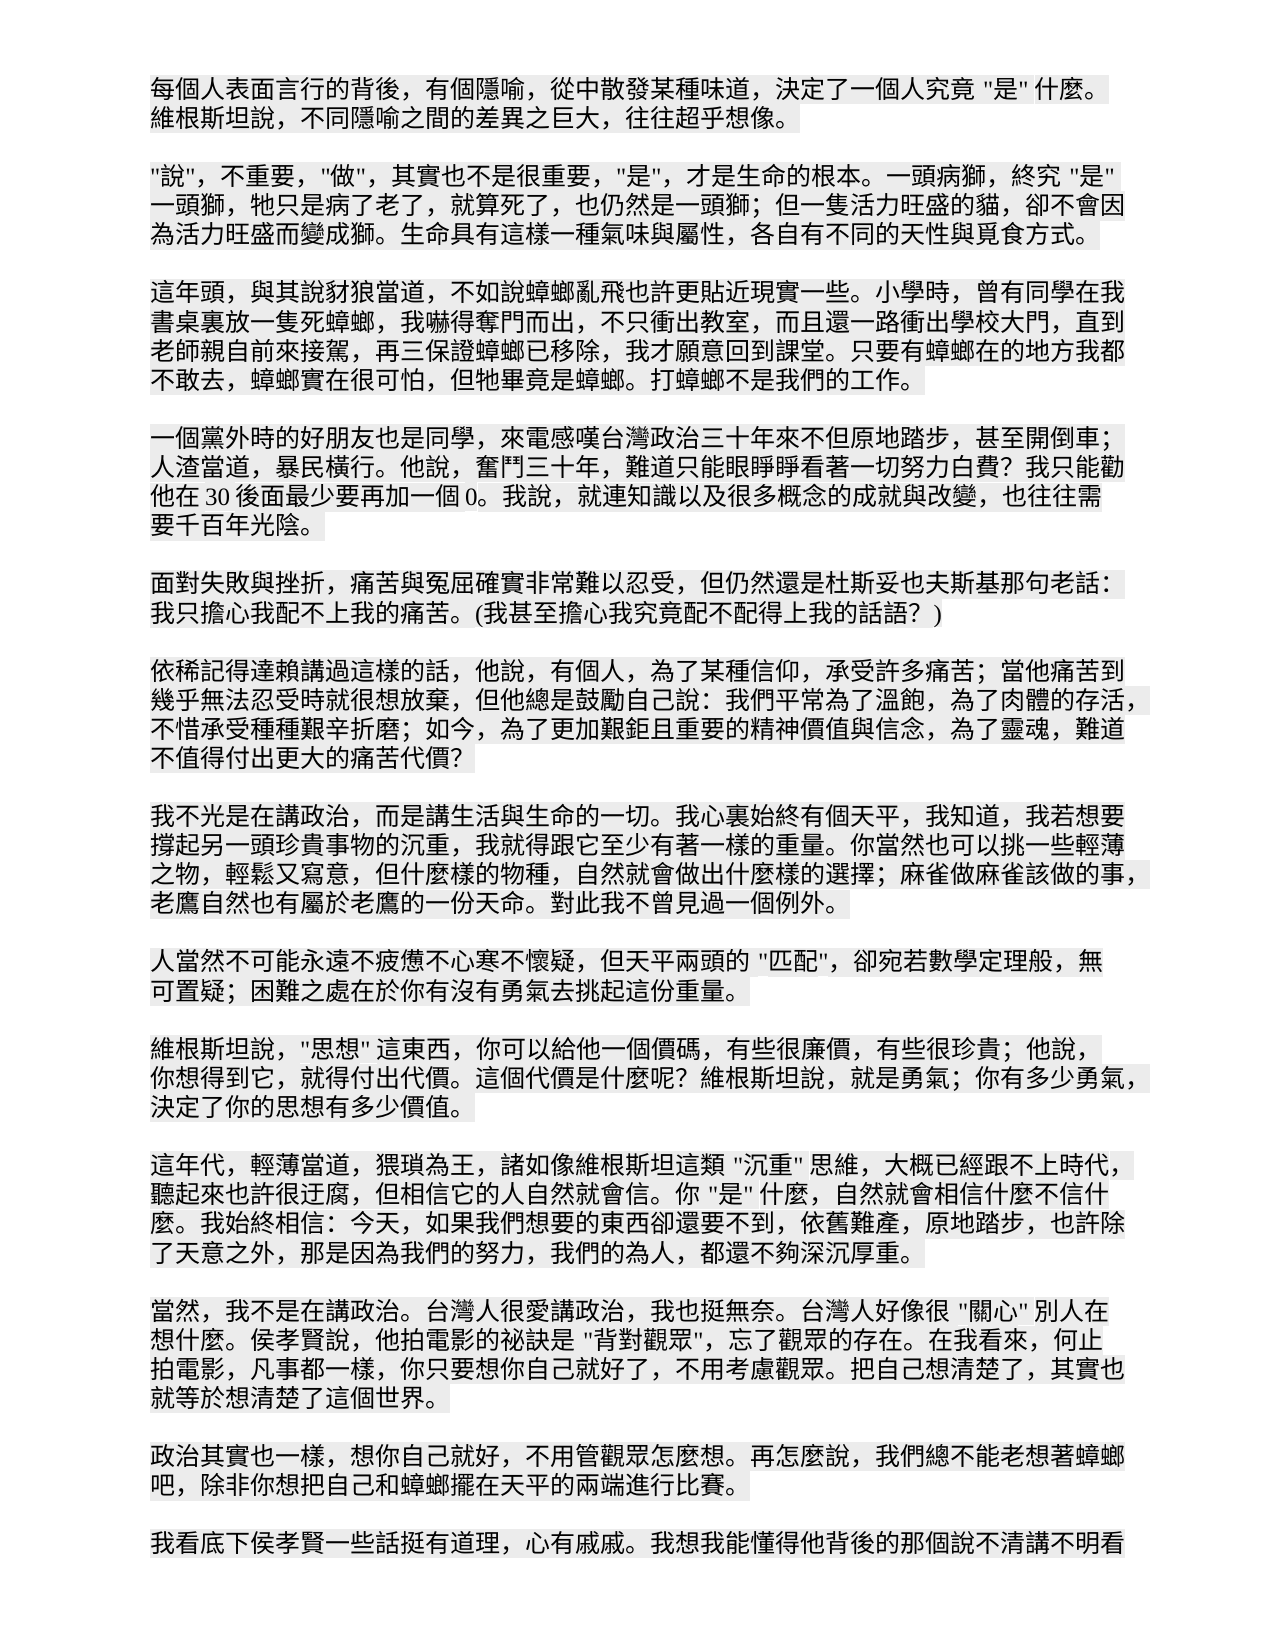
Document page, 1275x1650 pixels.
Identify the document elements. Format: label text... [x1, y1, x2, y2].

text 每個人表面言行的背後，有個隱喻，從中散發某種味道，決定了一個人究竟 "是" 什麼。維根斯坦說，不同隱喻之間的差異之巨大，往往超乎想像。 "說"，不重要，"做"，其實也不是很重要，"是"，才是生命的根本。一頭病獅，終究 "是" 一頭獅，牠只是病了老了，就算死了，也仍然是一頭獅；但一隻活力旺盛的貓，卻不會因為活力旺盛而變成獅。生命具有這樣一種氣味與屬性，各自有不同的天性與覓食方式。 這年頭，與其說豺狼當道，不如說蟑螂亂飛也許更貼近現實一些。小學時，曾有同學在我書桌裏放一隻死蟑螂，我嚇得奪門而出，不只衝出教室，而且還一路衝出學校大門，直到老師親自前來接駕，再三保證蟑螂已移除，我才願意回到課堂。只要有蟑螂在的地方我都不敢去，蟑螂實在很可怕，但牠畢竟是蟑螂。打蟑螂不是我們的工作。 一個黨外時的好朋友也是同學，來電感嘆台灣政治三十年來不但原地踏步，甚至開倒車；人渣當道，暴民橫行。他說，奮鬥三十年，難道只能眼睜睜看著一切努力白費？我只能勸他在30後面最少要再加一個0。我說，就連知識以及很多概念的成就與改變，也往往需要千百年光陰。 面對失敗與挫折，痛苦與冤屈確實非常難以忍受，但仍然還是杜斯妥也夫斯基那句老話：我只擔心我配不上我的痛苦。(我甚至擔心我究竟配不配得上我的話語？) 依稀記得達賴講過這樣的話，他說，有個人，為了某種信仰，承受許多痛苦；當他痛苦到幾乎無法忍受時就很想放棄，但他總是鼓勵自己說：我們平常為了溫飽，為了肉體的存活，不惜承受種種艱辛折磨；如今，為了更加艱鉅且重要的精神價值與信念，為了靈魂，難道不值得付出更大的痛苦代價？ 我不光是在講政治，而是講生活與生命的一切。我心裏始終有個天平，我知道，我若想要撐起另一頭珍貴事物的沉重，我就得跟它至少有著一樣的重量。你當然也可以挑一些輕薄之物，輕鬆又寫意，但什麼樣的物種，自然就會做出什麼樣的選擇；麻雀做麻雀該做的事，老鷹自然也有屬於老鷹的一份天命。對此我不曾見過一個例外。 人當然不可能永遠不疲憊不心寒不懷疑，但天平兩頭的 "匹配"，卻宛若數學定理般，無可置疑；困難之處在於你有沒有勇氣去挑起這份重量。 維根斯坦說，"思想" 這東西，你可以給他一個價碼，有些很廉價，有些很珍貴；他說，你想得到它，就得付出代價。這個代價是什麼呢？維根斯坦說，就是勇氣；你有多少勇氣，決定了你的思想有多少價值。 這年代，輕薄當道，猥瑣為王，諸如像維根斯坦這類 "沉重" 思維，大概已經跟不上時代，聽起來也許很迂腐，但相信它的人自然就會信。你 "是" 什麼，自然就會相信什麼不信什麼。我始終相信：今天，如果我們想要的東西卻還要不到，依舊難產，原地踏步，也許除了天意之外，那是因為我們的努力，我們的為人，都還不夠深沉厚重。 當然，我不是在講政治。台灣人很愛講政治，我也挺無奈。台灣人好像很 "關心" 別人在想什麼。侯孝賢說，他拍電影的祕訣是 "背對觀眾"，忘了觀眾的存在。在我看來，何止拍電影，凡事都一樣，你只要想你自己就好了，不用考慮觀眾。把自己想清楚了，其實也就等於想清楚了這個世界。 政治其實也一樣，想你自己就好，不用管觀眾怎麼想。再怎麼說，我們總不能老想著蟑螂吧，除非你想把自己和蟑螂擺在天平的兩端進行比賽。 我看底下侯孝賢一些話挺有道理，心有戚戚。我想我能懂得他背後的那個說不清講不明看不見摸不著的 "隱喻"。 侯孝賢說：影像與文字一樣，所謂的深度就在表面，在於結構，在於其中傳達的某種只能意會不能言傳、說不清道不明但你可以感受到的訊息。“你透過表面的結構，表面呈現的這些蛛絲馬迹中間，有些人就能感受到這個深度，它會自己去延伸。那你做到做不到，是你自己能力的問題。” 侯孝賢說：“拍戲要不停地突破，要打破慣性，要往困難處走。” 候孝賢說，想用手持攝像機。這與武俠片的3D 風潮正好相反。侯孝賢說：“我對數位化很謹慎，畫數的精致只是物理上的，電影的問題不在畫數，而是整體呈現出的美學質感的問題。” 侯孝賢強調自己拍電影的名言就是 “背對觀眾”，這樣創作才不會受到干擾。 陳真 =============== 《聶隱娘》投資9000萬 侯孝賢：這次讓大家看懂 2012年10月23日 長江日報 繼2007年《紅氣球的旅行》後，侯孝賢近年作品多爲短片、紀錄片，好不容易開拍《聶隱娘》卻是一部唐代武俠片，投資上更是引入內地資金達到9000萬元人民幣。無論從何角度，這都是一部看起來很不侯孝賢的影片。但昨日接受記者採訪時，侯孝賢透露《聶隱娘》仍將關注人性，主題爲“一個殺手的自覺”，但這次他會在堅持風格的同時讓大家看懂。 主題不是簡單的殺人行俠 《聶隱娘》的小說中有武俠、有歷史、有奇幻，但就如侯孝賢所說：“每個人關注的焦點不同，骨子裏的東西逃都逃不掉。”這個故事吸引他的，就是一次險些失敗的刺殺。原來，聶隱娘五年習武，已練成“白日刺人﹐人莫能見”的本領，但在第二次執行任務時，目標身邊的一個小孩讓她動了惻隱之心。 侯孝賢說：“聶隱娘沒有辦法殺一個小孩，這是她的弱點，也是她的可貴之處，我就往這條線發展，全片是她從瞬間殺人到自覺的過程。”他還透露：“聶隱娘最終會有一個改變，往事會浮現出來，成爲她要一一克服的障礙，影片主要講述的是這一主題，並不是簡單的好人壞人，殺人行俠。” 這次讓大家看懂 侯孝賢=文藝=看不懂，當記者提出“是否會繼續文藝”時，侯孝賢笑了出來，調侃道：“你說的文藝是指別人看不懂吧？”影片投資達到9000萬元人民幣，侯孝賢笑稱：“花那麽多的錢，搞得大家都看不懂就危險了。” 在侯孝賢看來，影像與文字一樣，所謂的深度就在表面，在於結構，在於其中傳達的某種只能意會不能言傳、說不清道不明但你可以感受到的訊息。“你透過表面的結構，表面呈現的這些蛛絲馬迹中間，有些人就能感受到這個深度，它會自己去延伸。那你做到做不到，是你自己能力的問題。” 想用手持攝像機 文藝片名導轉向武俠題材，看起來令人意外，侯孝賢卻稱：“拍戲要不停地突破，要打破慣性，要往困難處走。”這次拍攝《聶隱娘》，他本來想用手持攝像機、甚至二戰期間拍攝新聞的發條式攝像機，“平時拍戲總是一大堆器材在那擺來擺去，框景取景，這些設備可以拿起來就拍，對攝影師來講是一個直覺，直覺可以改變你以往拍片的調性，我就是用這些方式來不停地實驗跟調整。” 想用手持攝像機？這與武俠片的3D 風潮正好相反，侯孝賢說：“我對數位化很謹慎，畫數的精致只是物理上的，電影的問題不在畫數，而是整體呈現出的美學質感的問題。” =============== 侯孝賢拍武俠片《聶隱娘》 舒淇張震成敵手 中國網 china.com.cn 時間： 2007-10-10 侯孝賢表示，自己非常愛看武俠小説，以前沒拍武俠片是因為技術手段無法實現小説中的很多想像，而隨著電影技術的發展，自己也有了信心來圓這份武俠情結。 第一次拍攝古裝武俠大片，侯孝賢強調自己在動作設計方面更傾向於實打，電腦特效只是輔助，不會過多使用。他認為實拍越多機會越多，虛擬特效反而耗費時間，如果把影片拍成《超人》那樣就沒有任何意義。要造就一部成功的武俠電影，選擇一個優秀的動作指導無疑是至關重要的，不過侯孝賢目前還未選定動作指導方面的合作夥伴，他認為首要任務還是先設計好影片的武俠情境。 在發佈會的提問環節，有人指出，近來中國的許多古裝武俠大片儘管擁有豪華的明星陣容，絢麗的色彩，結果卻拍出一個很奇怪的東西；很多內地有名的導演都開始嘗試拍武俠片，而內地觀眾在某種程度上也産生了審美疲勞的心理，那麼侯孝賢的《聶隱娘》會有什麼不一樣的地方來吸引觀眾呢？ 對此，侯孝賢顯得有備而來，他強調自己拍電影的名言就是“背對觀眾”，這樣創作才不會受到干擾。 [150, 75, 1125, 1558]
